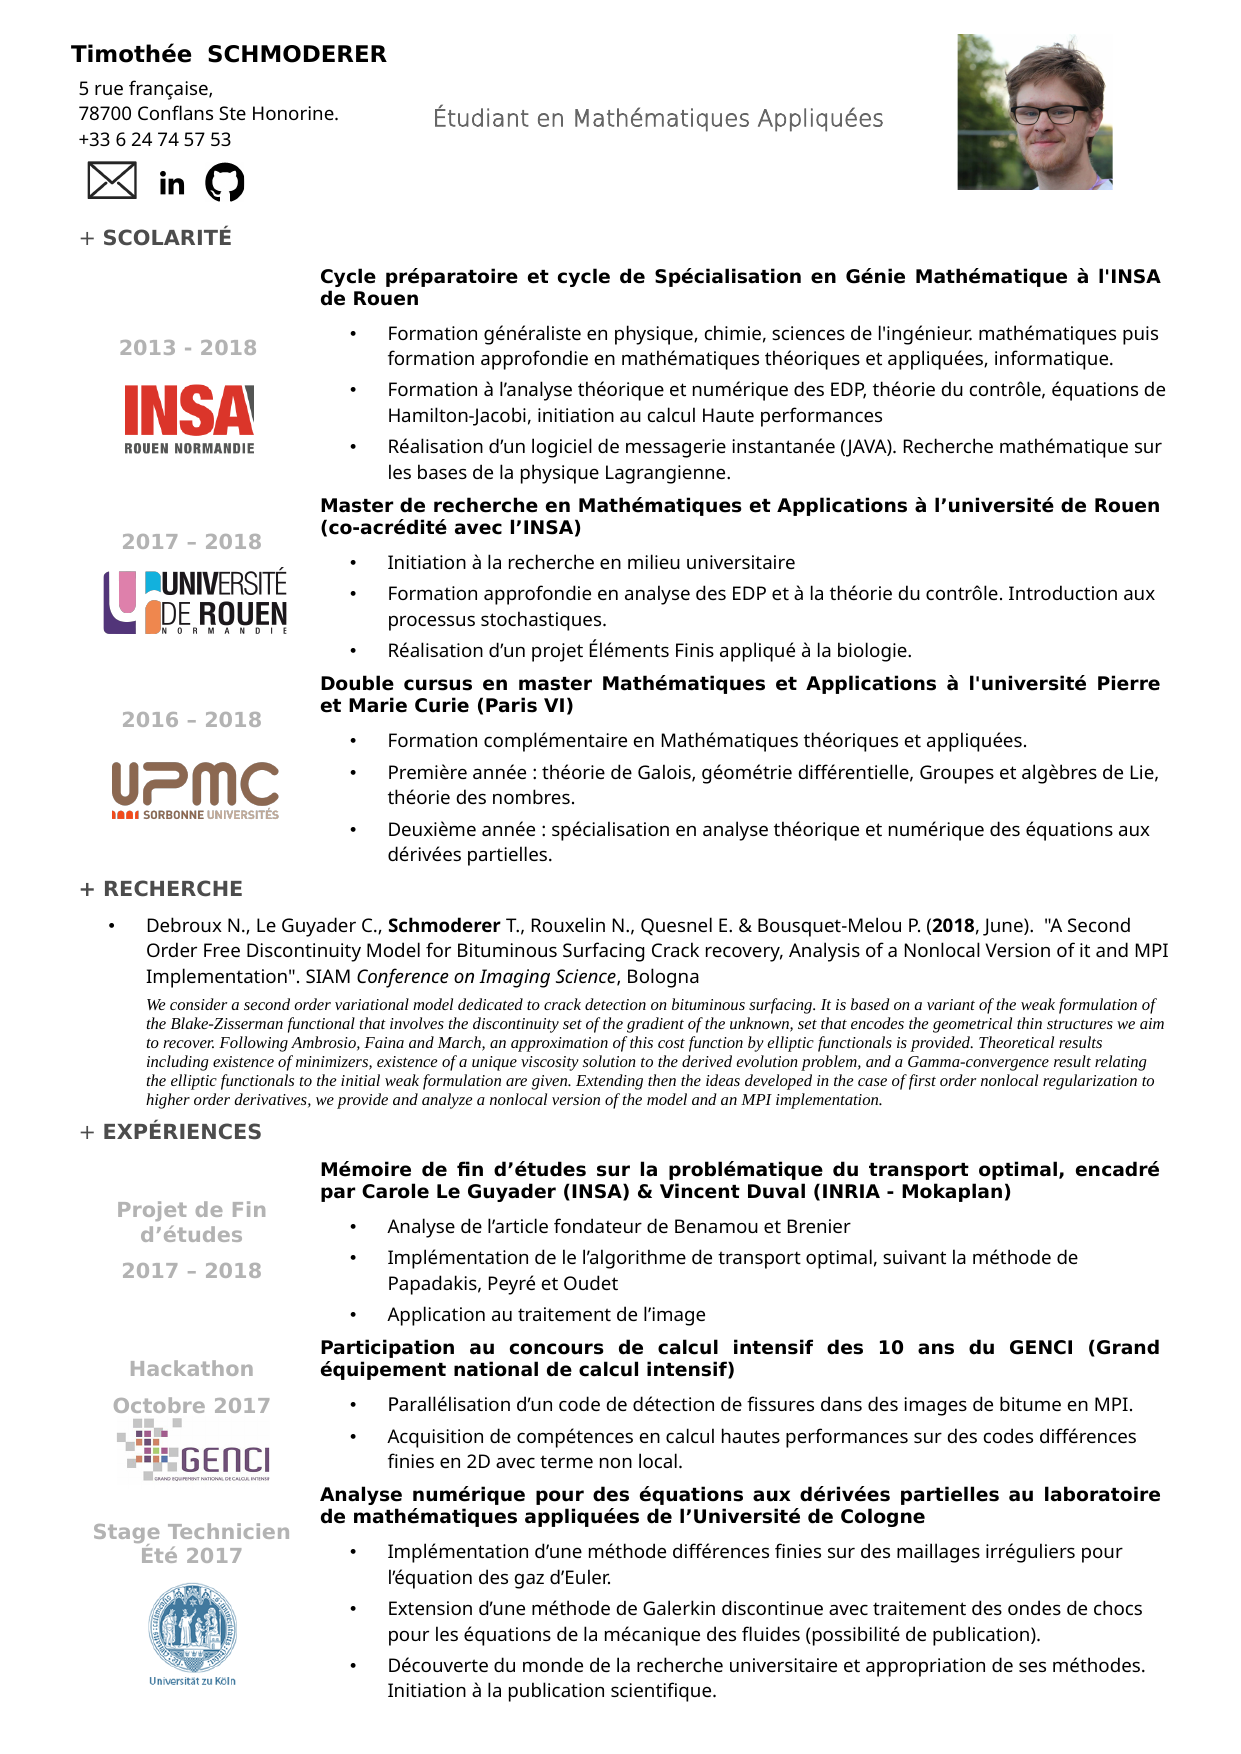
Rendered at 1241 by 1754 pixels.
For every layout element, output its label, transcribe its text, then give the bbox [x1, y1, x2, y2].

table_cell Participation au concours de calcul intensif des 10 ans du GENCI (Grand équipement national de calcul intensif) Parallélisation d’un code de détection de fissures dans des images de bitume en MPI. Acquisition de compétences en calcul hautes performances sur des codes différences finies en 2D avec terme non local. [312, 1330, 1169, 1477]
table_cell Double cursus en master Mathématiques et Applications à l'université Pierre et Marie Curie (Paris VI) Formation complémentaire en Mathématiques théoriques et appliquées. Première année : théorie de Galois, géométrie différentielle, Groupes et algèbres de Lie, théorie des nombres. Deuxième année : spécialisation en analyse théorique et numérique des équations aux dérivées partielles. [312, 666, 1169, 870]
picture [151, 163, 192, 203]
table_cell Mémoire de fin d’études sur la problématique du transport optimal, encadré par Carole Le Guyader (INSA) & Vincent Duval (INRIA - Mokaplan) Analyse de l’article fondateur de Benamou et Brenier Implémentation de le l’algorithme de transport optimal, suivant la méthode de Papadakis, Peyré et Oudet Application au traitement de l’image [312, 1152, 1169, 1330]
picture [116, 1412, 270, 1489]
table_cell 2016 – 2018 [71, 666, 312, 870]
table_cell + SCOLARITÉ [71, 219, 1169, 258]
table_cell + EXPÉRIENCES [71, 1112, 1169, 1152]
table_cell Hackathon Octobre 2017 [71, 1330, 312, 1477]
picture [205, 162, 245, 202]
table_cell Projet de Fin d’études 2017 – 2018 [71, 1152, 312, 1330]
table_header Timothée SCHMODERER 5 rue française, 78700 Conflans Ste Honorine. +33 6 24 74 57 53 [71, 24, 413, 219]
picture [118, 369, 259, 469]
picture [103, 567, 287, 634]
table_cell Analyse numérique pour des équations aux dérivées partielles au laboratoire de mathématiques appliquées de l’Université de Cologne Implémentation d’une méthode différences finies sur des maillages irréguliers pour l’équation des gaz d’Euler. Extension d’une méthode de Galerkin discontinue avec traitement des ondes de chocs pour les équations de la mécanique des fluides (possibilité de publication). Découverte du monde de la recherche universitaire et appropriation de ses méthodes. Initiation à la publication scientifique. [312, 1477, 1169, 1706]
picture [957, 34, 1113, 190]
table_header Étudiant en Mathématiques Appliquées [413, 24, 904, 219]
picture [137, 1576, 248, 1695]
table_cell Master de recherche en Mathématiques et Applications à l’université de Rouen (co-acrédité avec l’INSA) Initiation à la recherche en milieu universitaire Formation approfondie en analyse des EDP et à la théorie du contrôle. Introduction aux processus stochastiques. Réalisation d’un projet Éléments Finis appliqué à la biologie. [312, 488, 1169, 666]
table_cell + RECHERCHE [71, 870, 1169, 909]
table_cell Debroux N., Le Guyader C., Schmoderer T., Rouxelin N., Quesnel E. & Bousquet-Melou P. (2018, June). "A Second Order Free Discontinuity Model for Bituminous Surfacing Crack recovery, Analysis of a Nonlocal Version of it and MPI Implementation". SIAM Conference on Imaging Science, Bologna We consider a second order variational model dedicated to crack detection on bituminous surfacing. It is based on a variant of the weak formulation of the Blake-Zisserman functional that involves the discontinuity set of the gradient of the unknown, set that encodes the geometrical thin structures we aim to recover. Following Ambrosio, Faina and March, an approximation of this cost function by elliptic functionals is provided. Theoretical results including existence of minimizers, existence of a unique viscosity solution to the derived evolution problem, and a Gamma-convergence result relating the elliptic functionals to the initial weak formulation are given. Extending then the ideas developed in the case of first order nonlocal regularization to higher order derivatives, we provide and analyze a nonlocal version of the model and an MPI implementation. [71, 909, 1169, 1112]
table_cell Cycle préparatoire et cycle de Spécialisation en Génie Mathématique à l'INSA de Rouen Formation généraliste en physique, chimie, sciences de l'ingénieur. mathématiques puis formation approfondie en mathématiques théoriques et appliquées, informatique. Formation à l’analyse théorique et numérique des EDP, théorie du contrôle, équations de Hamilton-Jacobi, initiation au calcul Haute performances Réalisation d’un logiciel de messagerie instantanée (JAVA). Recherche mathématique sur les bases de la physique Lagrangienne. [312, 258, 1169, 488]
table_cell Stage Technicien Été 2017 [71, 1477, 312, 1706]
table_cell 2013 - 2018 [71, 258, 312, 488]
table_cell 2017 – 2018 [71, 488, 312, 666]
picture [109, 759, 281, 822]
table_header [904, 24, 1169, 219]
picture [87, 161, 137, 199]
